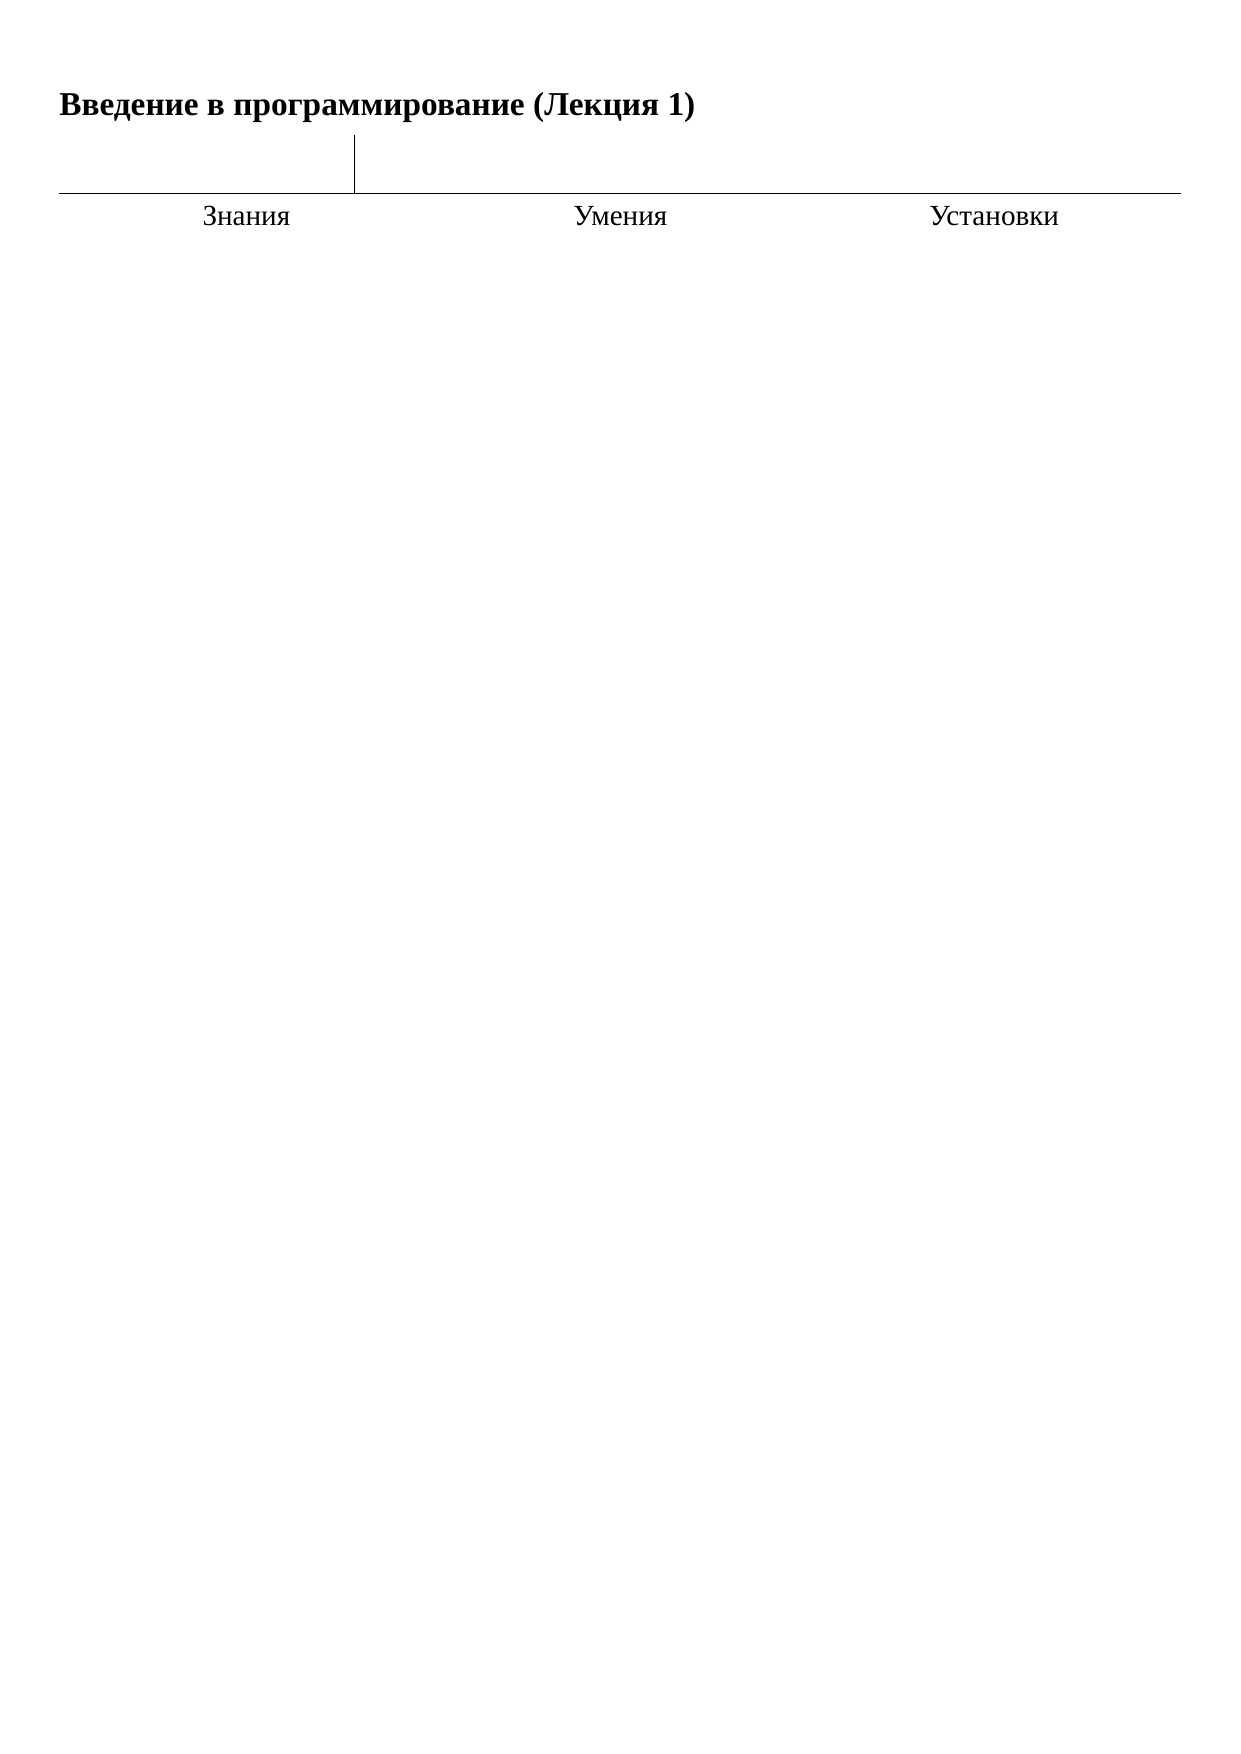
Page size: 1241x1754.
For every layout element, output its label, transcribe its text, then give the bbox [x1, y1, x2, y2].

subtitle Введение в программирование (Лекция 1) [59, 84, 1181, 122]
table_cell [433, 238, 807, 282]
table_cell [807, 238, 1181, 282]
table_cell [59, 238, 433, 282]
table_header [355, 135, 1181, 192]
table_header Установки [807, 194, 1181, 237]
table_header Знания [59, 194, 433, 237]
table_header [59, 135, 354, 192]
table_header Умения [433, 194, 807, 237]
